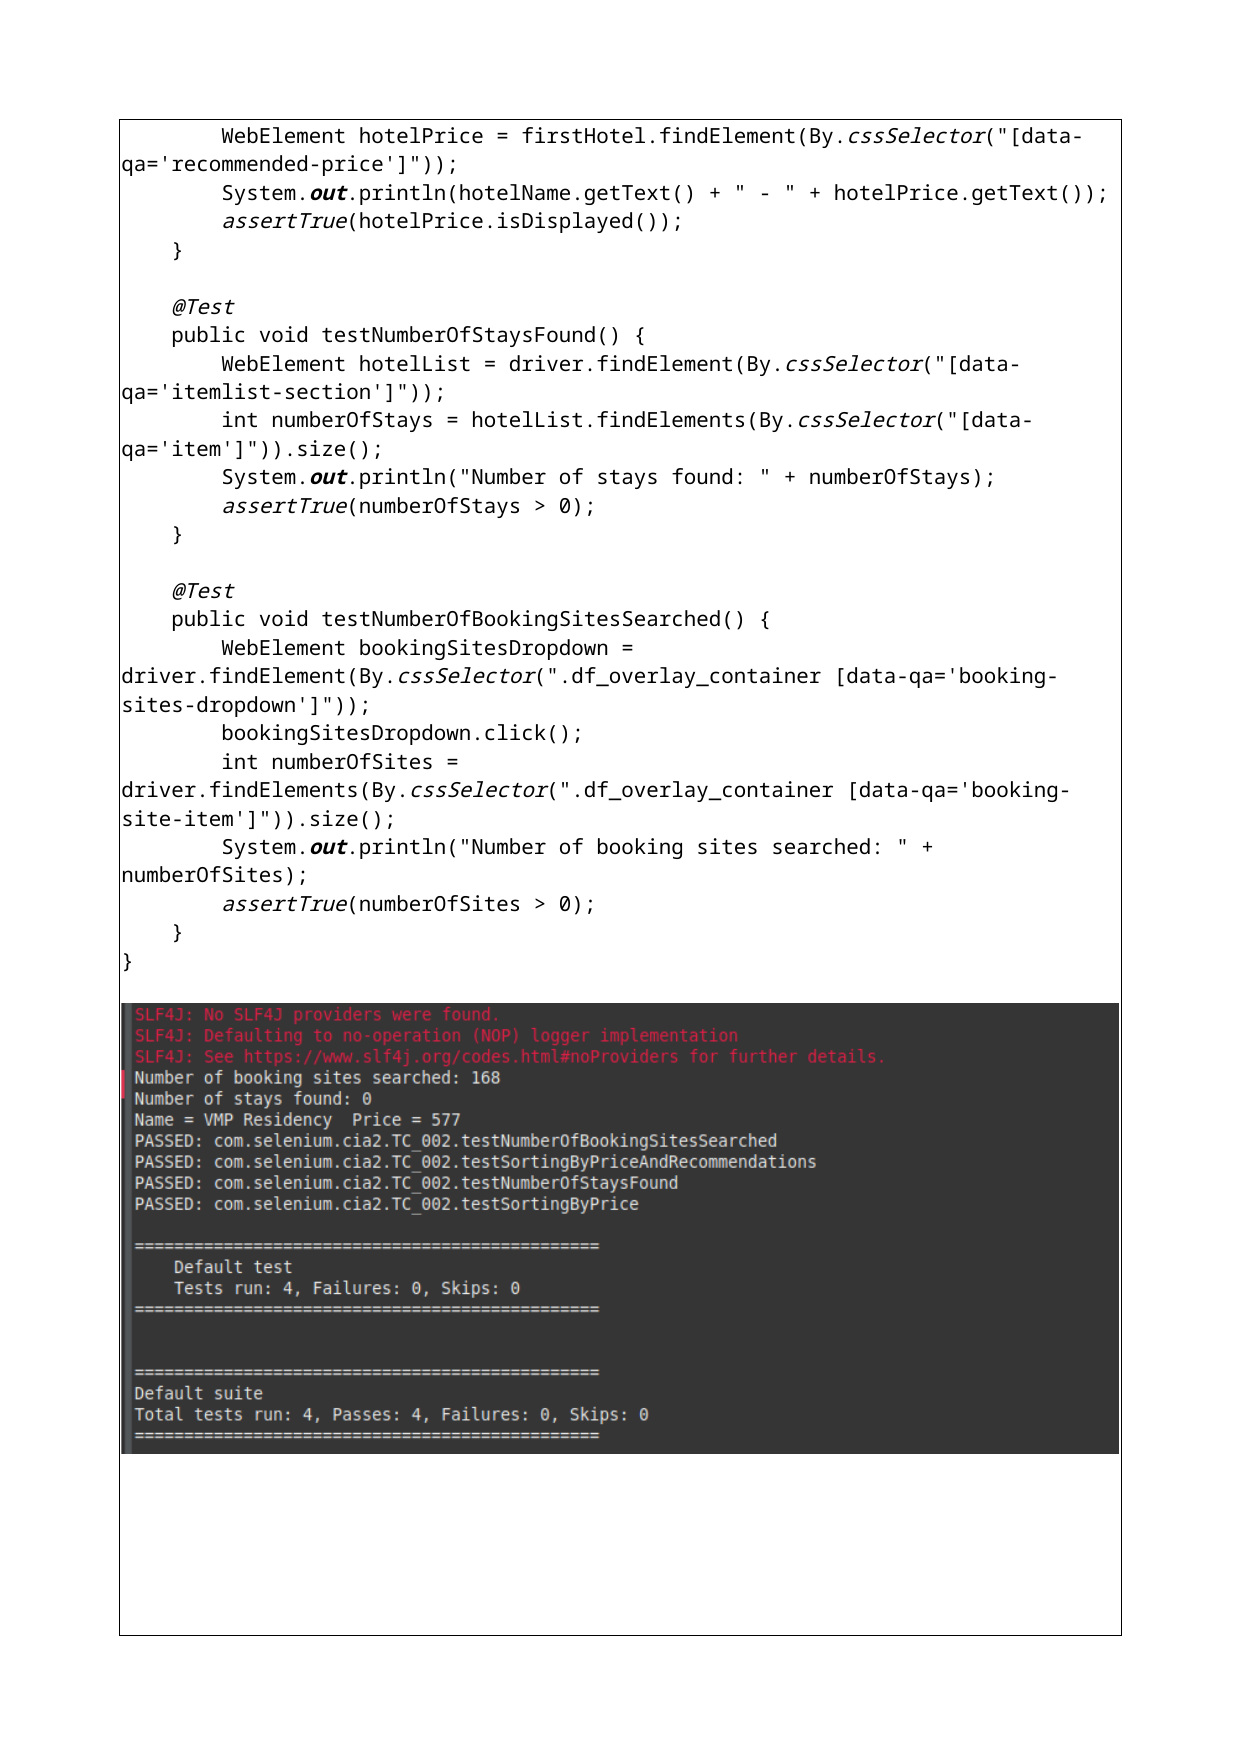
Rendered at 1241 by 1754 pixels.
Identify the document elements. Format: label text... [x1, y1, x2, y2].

text assertTrue(numberOfSites > 0); [121, 889, 1119, 917]
text } [121, 519, 1119, 548]
text public void testNumberOfStaysFound() { [121, 320, 1119, 349]
text System.out.println("Number of stays found: " + numberOfStays); [121, 462, 1119, 491]
text System.out.println(hotelName.getText() + " - " + hotelPrice.getText()); [121, 178, 1119, 206]
text public void testNumberOfBookingSitesSearched() { [121, 604, 1119, 633]
text @Test [121, 576, 1119, 604]
text WebElement bookingSitesDropdown = driver.findElement(By.cssSelector(".df_overlay_container [data-qa='booking-sites-dropdown']")); [121, 633, 1119, 718]
text } [121, 235, 1119, 263]
text assertTrue(numberOfStays > 0); [121, 491, 1119, 519]
text } [121, 917, 1119, 946]
text @Test [121, 292, 1119, 320]
text assertTrue(hotelPrice.isDisplayed()); [121, 206, 1119, 235]
text int numberOfStays = hotelList.findElements(By.cssSelector("[data-qa='item']")).size(); [121, 406, 1119, 462]
text int numberOfSites = driver.findElements(By.cssSelector(".df_overlay_container [data-qa='booking-site-item']")).size(); [121, 747, 1119, 832]
text WebElement hotelPrice = firstHotel.findElement(By.cssSelector("[data-qa='recommended-price']")); [121, 121, 1119, 178]
text bookingSitesDropdown.click(); [121, 718, 1119, 747]
text WebElement hotelList = driver.findElement(By.cssSelector("[data-qa='itemlist-section']")); [121, 349, 1119, 406]
text } [121, 946, 1119, 974]
text System.out.println("Number of booking sites searched: " + numberOfSites); [121, 832, 1119, 889]
